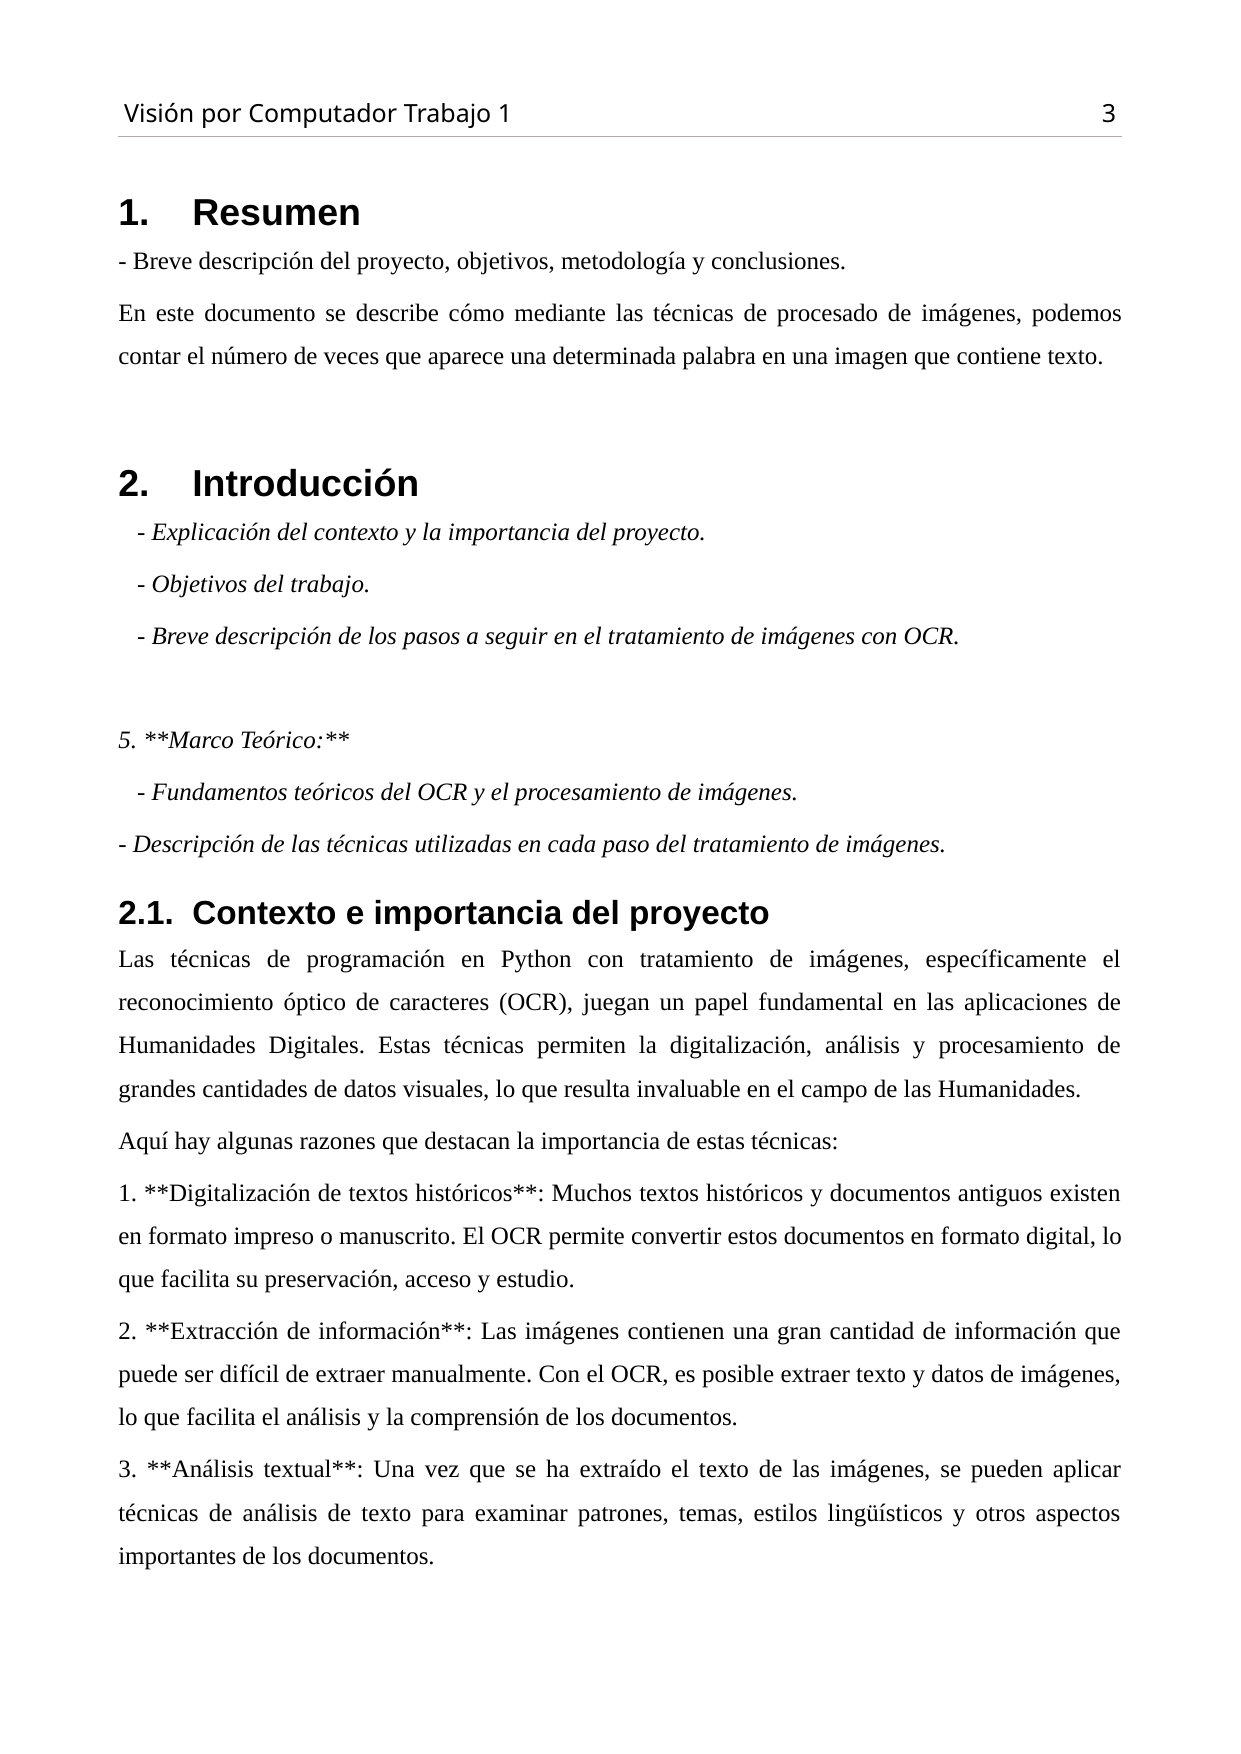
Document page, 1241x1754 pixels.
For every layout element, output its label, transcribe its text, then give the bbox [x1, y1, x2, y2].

subtitle Introducción [118, 461, 1122, 504]
text 3. **Análisis textual**: Una vez que se ha extraído el texto de las imágenes, se pueden aplicar técnicas de análisis de texto para examinar patrones, temas, estilos lingüísticos y otros aspectos importantes de los documentos. [118, 1454, 1122, 1569]
subtitle Contexto e importancia del proyecto [118, 893, 1122, 932]
text 1. **Digitalización de textos históricos**: Muchos textos históricos y documentos antiguos existen en formato impreso o manuscrito. El OCR permite convertir estos documentos en formato digital, lo que facilita su preservación, acceso y estudio. [118, 1178, 1122, 1293]
text Las técnicas de programación en Python con tratamiento de imágenes, específicamente el reconocimiento óptico de caracteres (OCR), juegan un papel fundamental en las aplicaciones de Humanidades Digitales. Estas técnicas permiten la digitalización, análisis y procesamiento de grandes cantidades de datos visuales, lo que resulta invaluable en el campo de las Humanidades. [118, 944, 1122, 1102]
text - Explicación del contexto y la importancia del proyecto. [118, 517, 1122, 546]
text 5. **Marco Teórico:** [118, 725, 1122, 754]
text 2. **Extracción de información**: Las imágenes contienen una gran cantidad de información que puede ser difícil de extraer manualmente. Con el OCR, es posible extraer texto y datos de imágenes, lo que facilita el análisis y la comprensión de los documentos. [118, 1316, 1122, 1431]
text - Descripción de las técnicas utilizadas en cada paso del tratamiento de imágenes. [118, 829, 1122, 858]
text - Breve descripción del proyecto, objetivos, metodología y conclusiones. [118, 246, 1122, 275]
text Aquí hay algunas razones que destacan la importancia de estas técnicas: [118, 1126, 1122, 1154]
text - Fundamentos teóricos del OCR y el procesamiento de imágenes. [118, 777, 1122, 806]
subtitle Resumen [118, 190, 1122, 233]
text - Objetivos del trabajo. [118, 569, 1122, 598]
text En este documento se describe cómo mediante las técnicas de procesado de imágenes, podemos contar el número de veces que aparece una determinada palabra en una imagen que contiene texto. [118, 298, 1122, 370]
text - Breve descripción de los pasos a seguir en el tratamiento de imágenes con OCR. [118, 621, 1122, 650]
